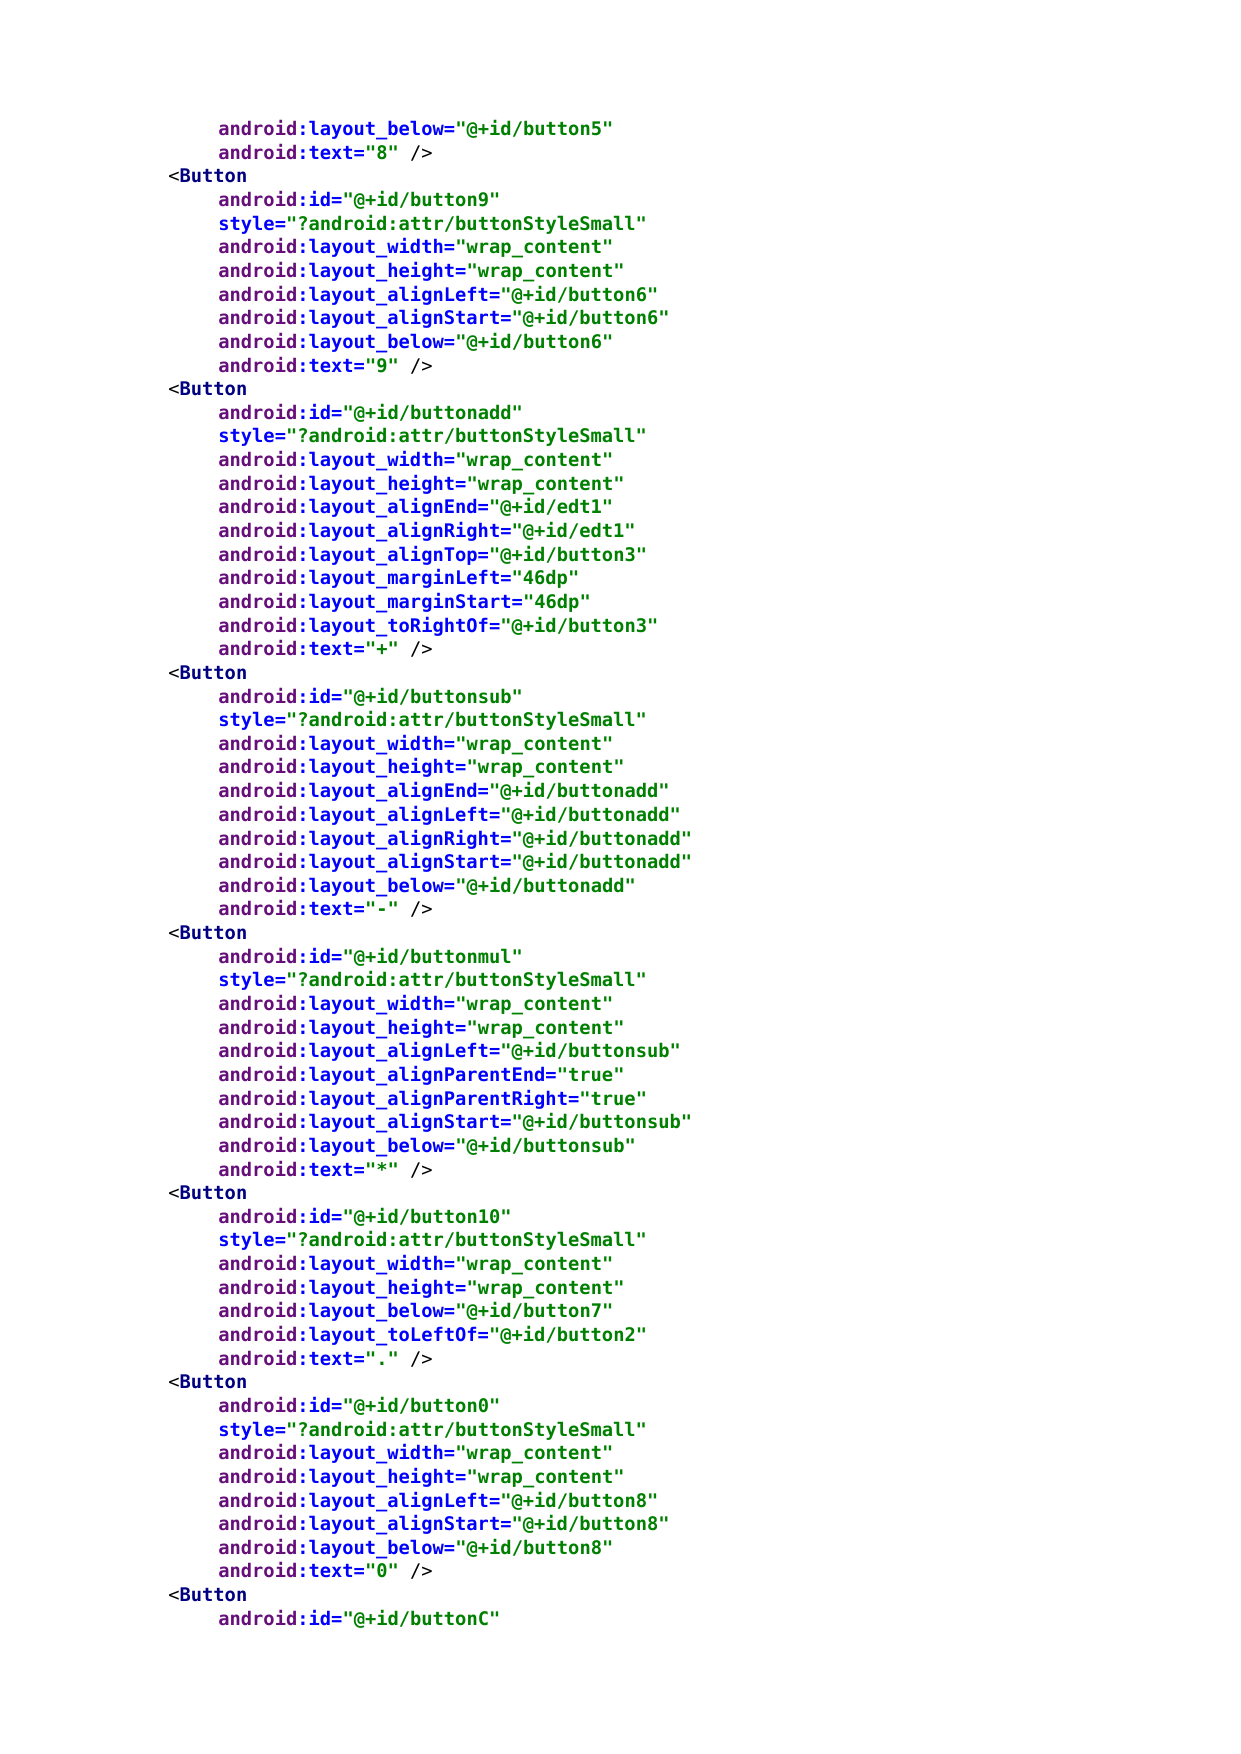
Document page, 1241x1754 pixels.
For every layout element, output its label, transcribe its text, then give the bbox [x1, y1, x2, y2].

text <Button [118, 1182, 1122, 1206]
text android:text="0" /> [118, 1561, 1122, 1584]
text android:layout_alignParentEnd="true" [118, 1064, 1122, 1088]
text android:layout_alignTop="@+id/button3" [118, 544, 1122, 567]
text android:text="9" /> [118, 354, 1122, 378]
text <Button [118, 922, 1122, 946]
text android:layout_below="@+id/buttonadd" [118, 875, 1122, 898]
text android:layout_width="wrap_content" [118, 236, 1122, 260]
text style="?android:attr/buttonStyleSmall" [118, 426, 1122, 449]
text android:layout_height="wrap_content" [118, 473, 1122, 496]
text android:layout_height="wrap_content" [118, 1017, 1122, 1040]
text android:layout_alignStart="@+id/button6" [118, 307, 1122, 331]
text <Button [118, 165, 1122, 189]
text android:layout_alignEnd="@+id/buttonadd" [118, 780, 1122, 804]
text style="?android:attr/buttonStyleSmall" [118, 1229, 1122, 1253]
text <Button [118, 378, 1122, 402]
text android:layout_alignEnd="@+id/edt1" [118, 496, 1122, 520]
text android:layout_alignRight="@+id/buttonadd" [118, 827, 1122, 851]
text android:layout_height="wrap_content" [118, 1277, 1122, 1300]
text android:text="-" /> [118, 898, 1122, 922]
text <Button [118, 1584, 1122, 1608]
text android:layout_height="wrap_content" [118, 1466, 1122, 1489]
text android:layout_below="@+id/button7" [118, 1300, 1122, 1324]
text android:layout_width="wrap_content" [118, 1253, 1122, 1277]
text android:layout_toRightOf="@+id/button3" [118, 615, 1122, 638]
text android:layout_alignLeft="@+id/button6" [118, 284, 1122, 307]
text android:layout_below="@+id/buttonsub" [118, 1135, 1122, 1158]
text <Button [118, 662, 1122, 686]
text android:layout_alignParentRight="true" [118, 1088, 1122, 1111]
text android:layout_below="@+id/button5" [118, 118, 1122, 142]
text <Button [118, 1371, 1122, 1395]
text android:layout_height="wrap_content" [118, 260, 1122, 284]
text android:text="8" /> [118, 142, 1122, 165]
text android:text="." /> [118, 1348, 1122, 1371]
text android:layout_below="@+id/button8" [118, 1537, 1122, 1561]
text android:layout_width="wrap_content" [118, 449, 1122, 473]
text android:layout_alignLeft="@+id/button8" [118, 1489, 1122, 1513]
text android:layout_alignStart="@+id/button8" [118, 1513, 1122, 1537]
text android:layout_marginLeft="46dp" [118, 567, 1122, 591]
text android:layout_below="@+id/button6" [118, 331, 1122, 354]
text style="?android:attr/buttonStyleSmall" [118, 969, 1122, 993]
text android:text="*" /> [118, 1158, 1122, 1182]
text style="?android:attr/buttonStyleSmall" [118, 709, 1122, 733]
text android:layout_alignLeft="@+id/buttonsub" [118, 1040, 1122, 1064]
text android:layout_toLeftOf="@+id/button2" [118, 1324, 1122, 1348]
text android:layout_alignStart="@+id/buttonadd" [118, 851, 1122, 875]
text android:id="@+id/buttonC" [118, 1608, 1122, 1631]
text android:id="@+id/button10" [118, 1206, 1122, 1229]
text android:layout_marginStart="46dp" [118, 591, 1122, 615]
text android:layout_height="wrap_content" [118, 757, 1122, 780]
text android:text="+" /> [118, 638, 1122, 662]
text android:layout_alignStart="@+id/buttonsub" [118, 1111, 1122, 1135]
text android:layout_alignLeft="@+id/buttonadd" [118, 804, 1122, 827]
text android:layout_width="wrap_content" [118, 733, 1122, 757]
text android:layout_alignRight="@+id/edt1" [118, 520, 1122, 544]
text android:id="@+id/button9" [118, 189, 1122, 213]
text android:layout_width="wrap_content" [118, 993, 1122, 1017]
text android:id="@+id/buttonsub" [118, 686, 1122, 709]
text android:id="@+id/buttonmul" [118, 946, 1122, 969]
text android:id="@+id/button0" [118, 1395, 1122, 1419]
text android:id="@+id/buttonadd" [118, 402, 1122, 426]
text style="?android:attr/buttonStyleSmall" [118, 213, 1122, 236]
text android:layout_width="wrap_content" [118, 1442, 1122, 1466]
text style="?android:attr/buttonStyleSmall" [118, 1419, 1122, 1442]
